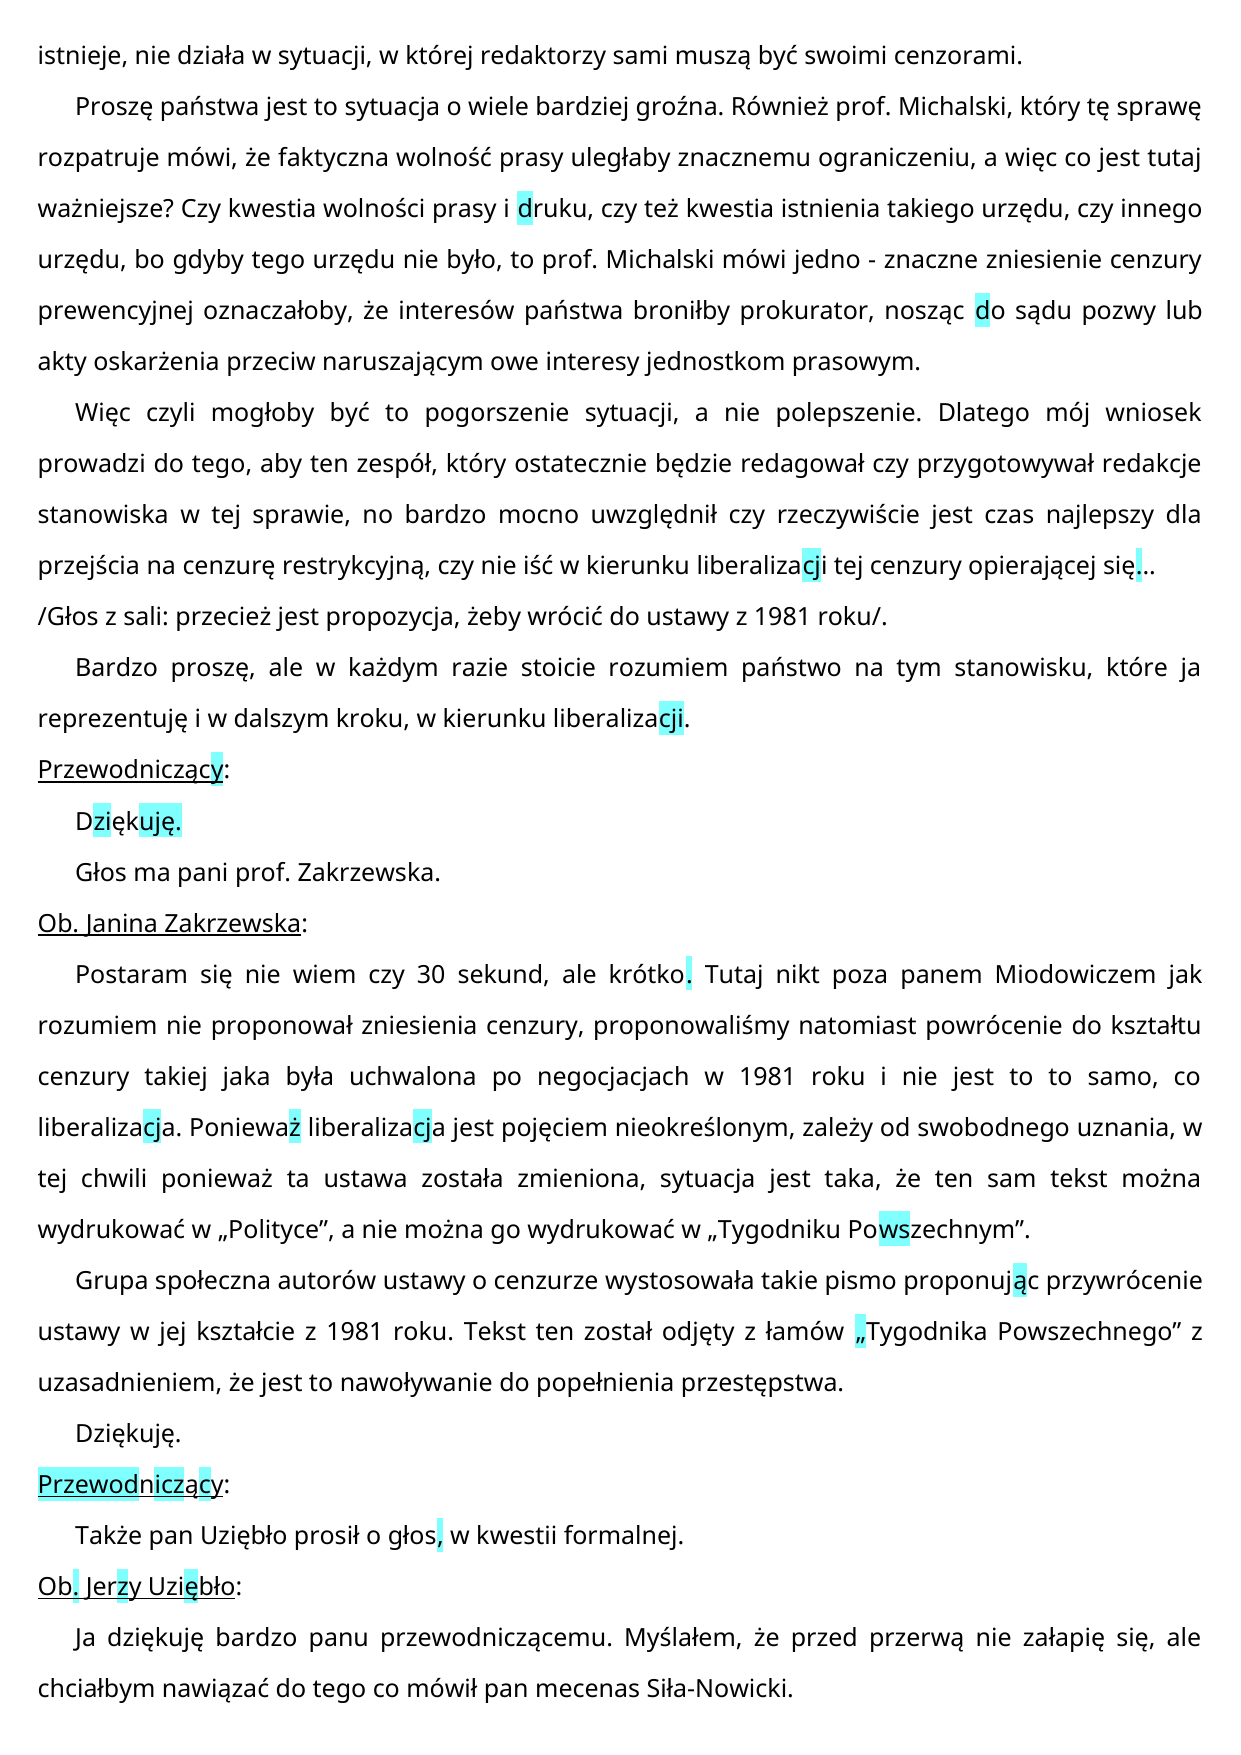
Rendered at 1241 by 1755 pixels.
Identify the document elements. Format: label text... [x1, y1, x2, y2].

text Proszę państwa jest to sytuacja o wiele bardziej groźna. Również prof. Michalski, który tę sprawę rozpatruje mówi, że faktyczna wolność prasy uległaby znacznemu ograniczeniu, a więc co jest tutaj ważniejsze? Czy kwestia wolności prasy i druku, czy też kwestia istnienia takiego urzędu, czy innego urzędu, bo gdyby tego urzędu nie było, to prof. Michalski mówi jedno - znaczne zniesienie cenzury prewencyjnej oznaczałoby, że interesów państwa broniłby prokurator, nosząc do sądu pozwy lub akty oskarżenia przeciw naruszającym owe interesy jednostkom prasowym. [37, 88, 1203, 378]
text Także pan Uziębło prosił o głos, w kwestii formalnej. [37, 1518, 1203, 1552]
text Ja dziękuję bardzo panu przewodniczącemu. Myślałem, że przed przerwą nie załapię się, ale chciałbym nawiązać do tego co mówił pan mecenas Siła-Nowicki. [37, 1620, 1203, 1705]
text Dziękuję. [37, 1416, 1203, 1450]
text Ob. Jerzy Uziębło: [37, 1569, 1203, 1603]
text Więc czyli mogłoby być to pogorszenie sytuacji, a nie polepszenie. Dlatego mój wniosek prowadzi do tego, aby ten zespół, który ostatecznie będzie redagował czy przygotowywał redakcje stanowiska w tej sprawie, no bardzo mocno uwzględnił czy rzeczywiście jest czas najlepszy dla przejścia na cenzurę restrykcyjną, czy nie iść w kierunku liberalizacji tej cenzury opierającej się... [37, 395, 1203, 582]
text Ob. Janina Zakrzewska: [37, 905, 1203, 939]
text Grupa społeczna autorów ustawy o cenzurze wystosowała takie pismo proponując przywrócenie ustawy w jej kształcie z 1981 roku. Tekst ten został odjęty z łamów „Tygodnika Powszechnego” z uzasadnieniem, że jest to nawoływanie do popełnienia przestępstwa. [37, 1262, 1203, 1399]
text Przewodniczący: [37, 752, 1203, 786]
text Bardzo proszę, ale w każdym razie stoicie rozumiem państwo na tym stanowisku, które ja reprezentuję i w dalszym kroku, w kierunku liberalizacji. [37, 650, 1203, 735]
text Przewodniczący: [37, 1467, 1203, 1501]
text Dziękuję. [37, 803, 1203, 837]
text Głos ma pani prof. Zakrzewska. [37, 854, 1203, 888]
text /Głos z sali: przecież jest propozycja, żeby wrócić do ustawy z 1981 roku/. [37, 599, 1203, 633]
text Postaram się nie wiem czy 30 sekund, ale krótko. Tutaj nikt poza panem Miodowiczem jak rozumiem nie proponował zniesienia cenzury, proponowaliśmy natomiast powrócenie do kształtu cenzury takiej jaka była uchwalona po negocjacjach w 1981 roku i nie jest to to samo, co liberalizacja. Ponieważ liberalizacja jest pojęciem nieokreślonym, zależy od swobodnego uznania, w tej chwili ponieważ ta ustawa została zmieniona, sytuacja jest taka, że ten sam tekst można wydrukować w „Polityce”, a nie można go wydrukować w „Tygodniku Powszechnym”. [37, 956, 1203, 1246]
text istnieje, nie działa w sytuacji, w której redaktorzy sami muszą być swoimi cenzorami. [37, 37, 1203, 72]
